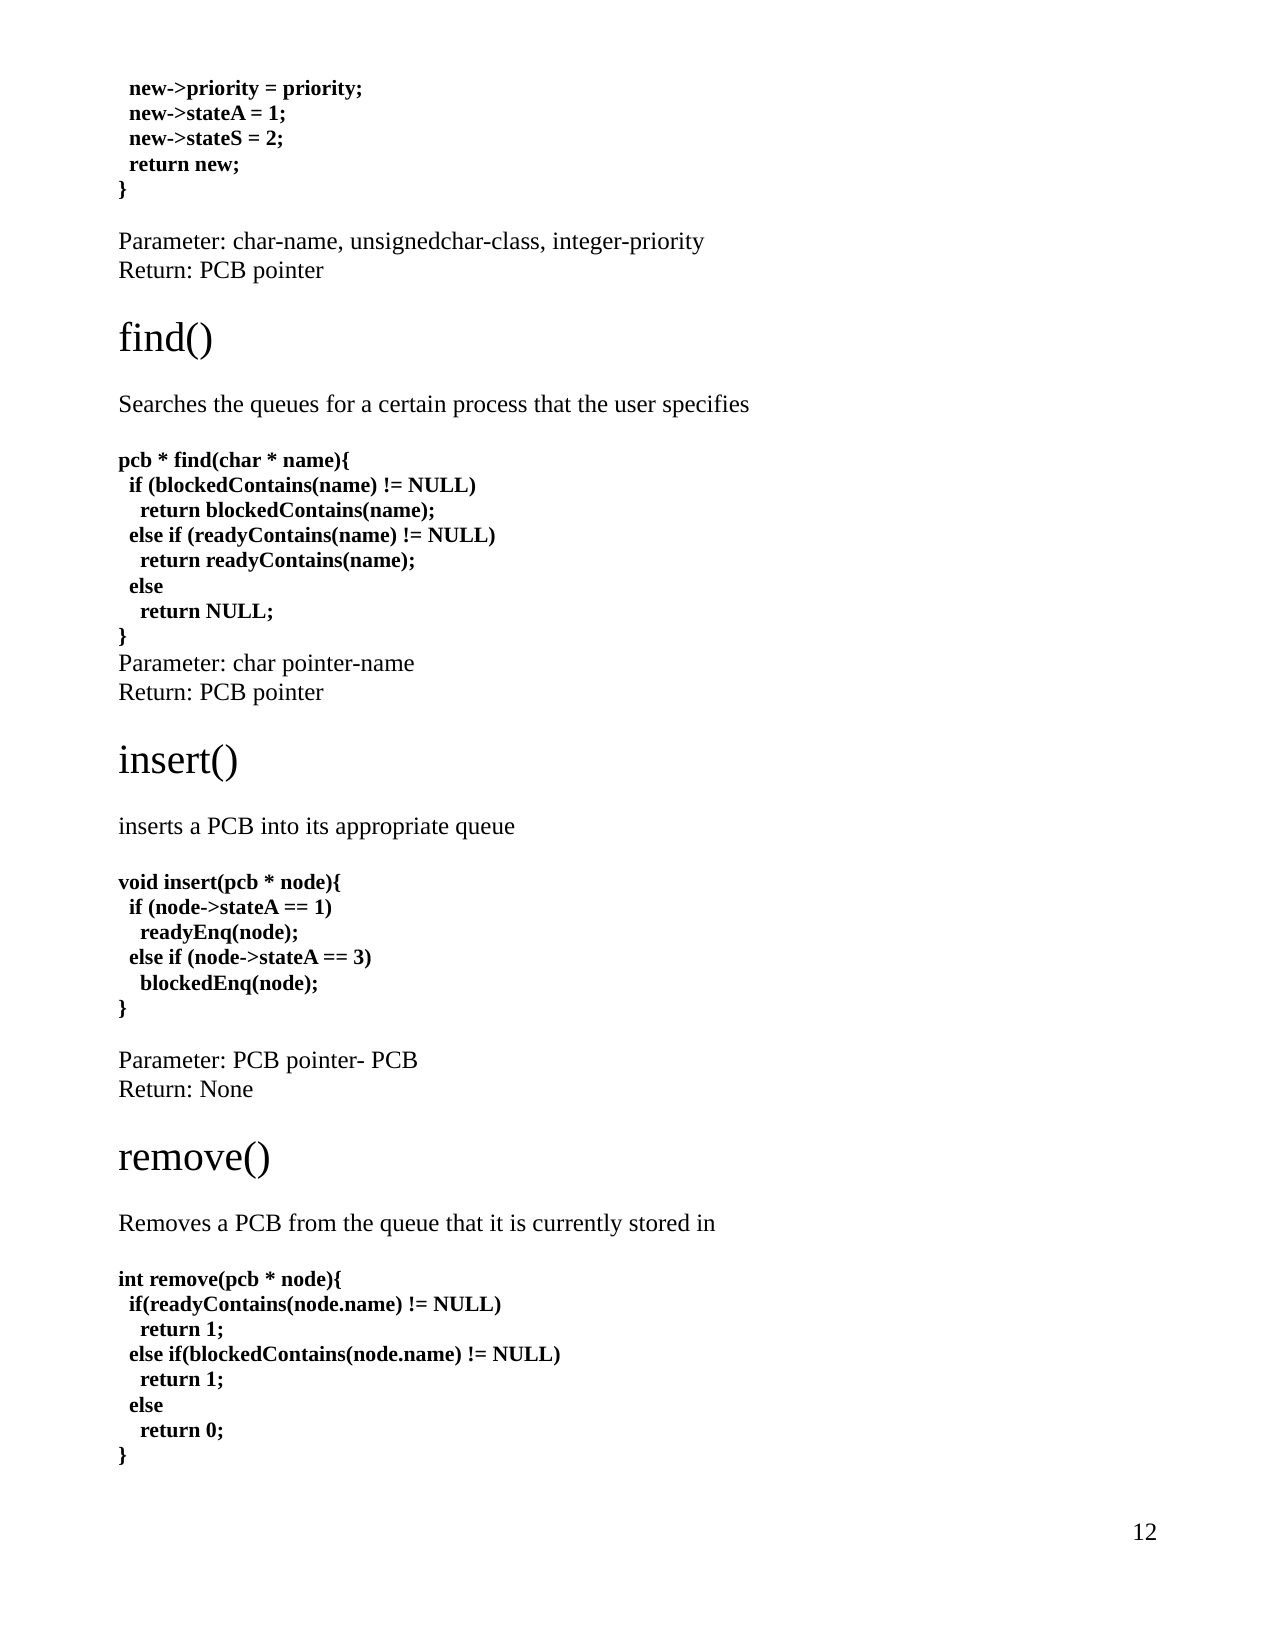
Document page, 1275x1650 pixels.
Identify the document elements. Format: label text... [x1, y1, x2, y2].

text } [118, 995, 1157, 1020]
text void insert(pcb * node){ [118, 869, 1157, 894]
text return readyContains(name); [118, 547, 1157, 573]
text } [118, 176, 1157, 201]
text Parameter: PCB pointer- PCB [118, 1045, 1157, 1074]
text new->stateS = 2; [118, 125, 1157, 151]
text if (node->stateA == 1) [118, 894, 1157, 919]
text else if(blockedContains(node.name) != NULL) [118, 1341, 1157, 1366]
text return 0; [118, 1417, 1157, 1442]
text else if (node->stateA == 3) [118, 944, 1157, 969]
text new->priority = priority; [118, 75, 1157, 100]
text else if (readyContains(name) != NULL) [118, 522, 1157, 547]
text return 1; [118, 1366, 1157, 1392]
text blockedEnq(node); [118, 969, 1157, 995]
text return blockedContains(name); [118, 497, 1157, 522]
text Parameter: char-name, unsignedchar-class, integer-priority [118, 226, 1157, 255]
text Return: None [118, 1074, 1157, 1103]
text return 1; [118, 1316, 1157, 1341]
text remove() [118, 1131, 1157, 1179]
text } [118, 623, 1157, 648]
text int remove(pcb * node){ [118, 1266, 1157, 1291]
text readyEnq(node); [118, 919, 1157, 944]
text } [118, 1442, 1157, 1467]
text else [118, 573, 1157, 598]
text insert() [118, 734, 1157, 782]
text new->stateA = 1; [118, 100, 1157, 125]
text Removes a PCB from the queue that it is currently stored in [118, 1208, 1157, 1237]
text return NULL; [118, 598, 1157, 623]
text if (blockedContains(name) != NULL) [118, 472, 1157, 497]
text inserts a PCB into its appropriate queue [118, 811, 1157, 840]
text Return: PCB pointer [118, 255, 1157, 284]
text pcb * find(char * name){ [118, 447, 1157, 472]
text Return: PCB pointer [118, 677, 1157, 706]
text else [118, 1392, 1157, 1417]
text if(readyContains(node.name) != NULL) [118, 1291, 1157, 1316]
text return new; [118, 151, 1157, 176]
text find() [118, 312, 1157, 360]
text Searches the queues for a certain process that the user specifies [118, 389, 1157, 418]
text Parameter: char pointer-name [118, 648, 1157, 677]
